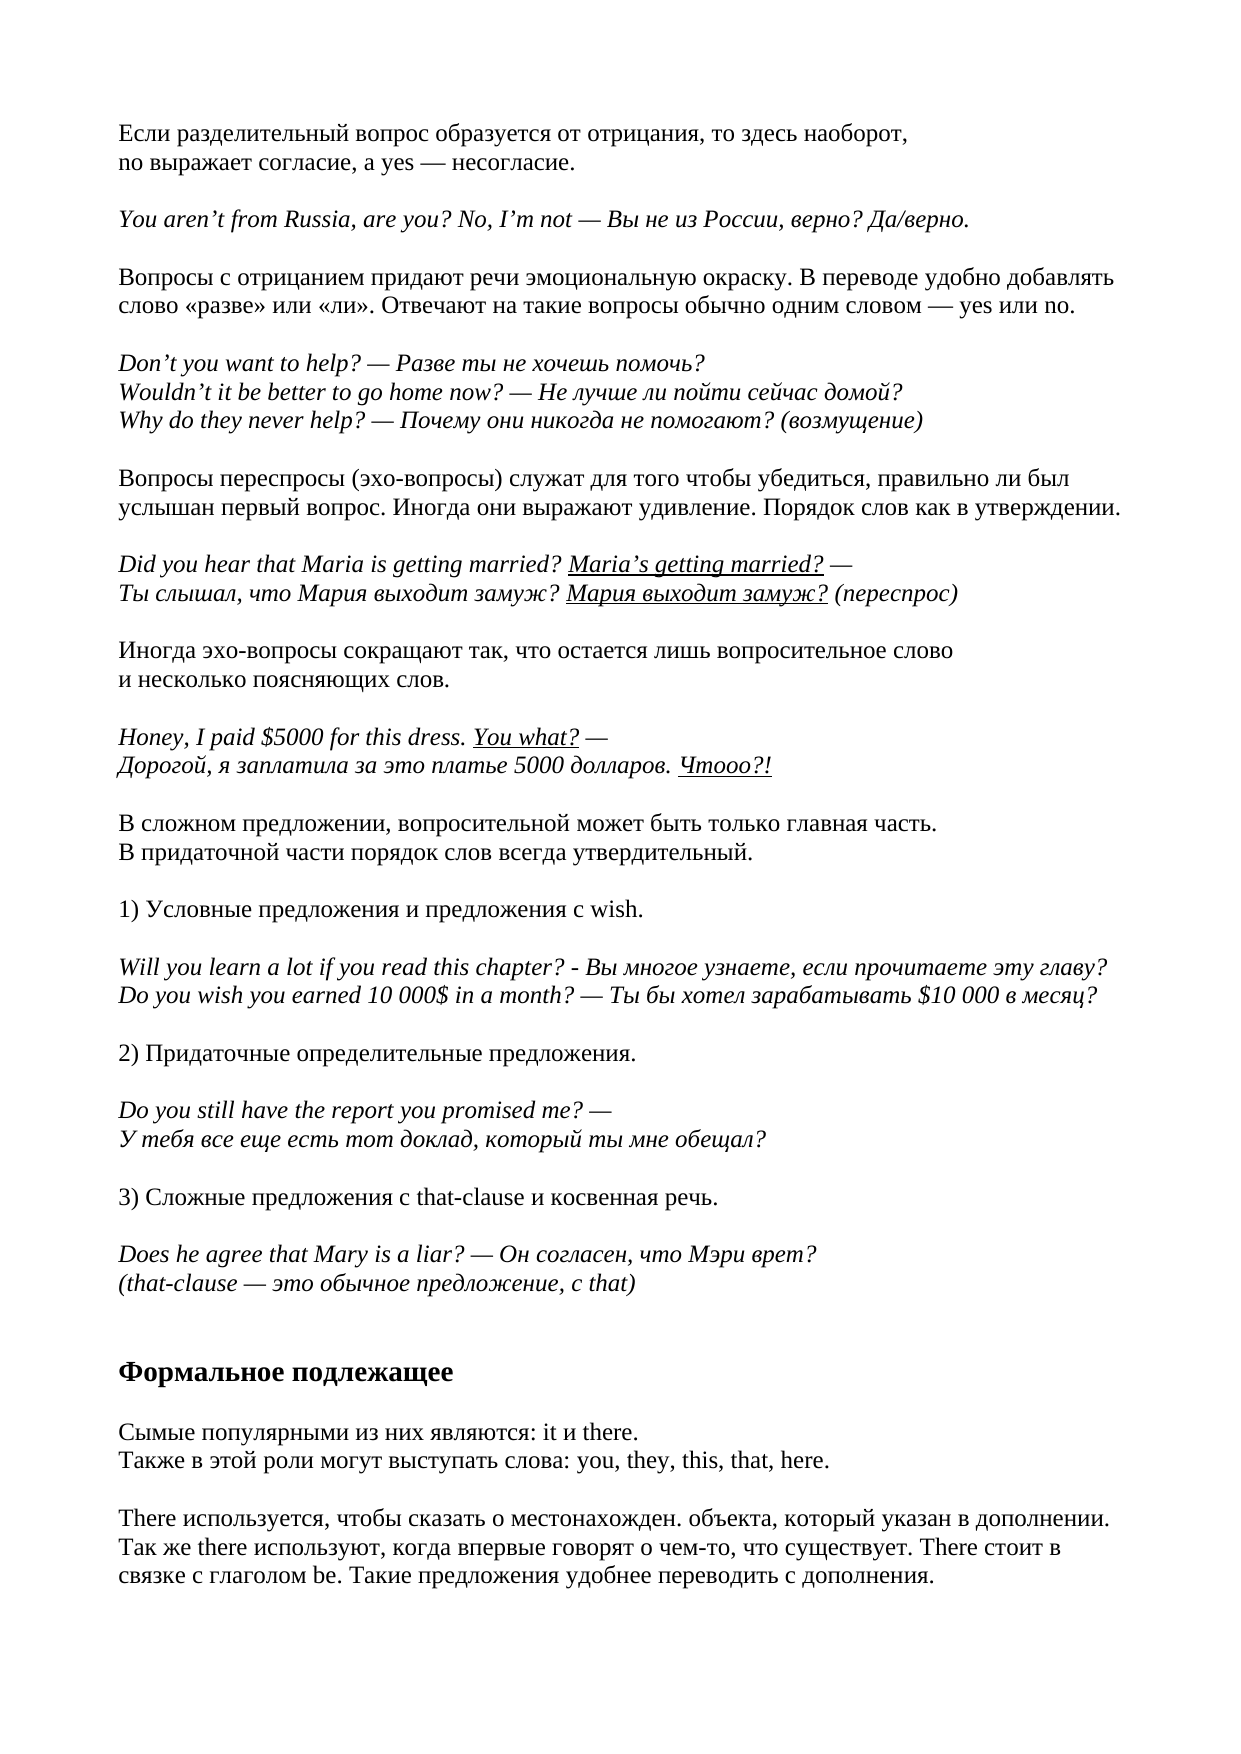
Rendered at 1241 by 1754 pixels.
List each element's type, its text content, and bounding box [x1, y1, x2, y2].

text no выражает согласие, а yes — несогласие. [118, 147, 1122, 176]
text В придаточной части порядок слов всегда утвердительный. [118, 837, 1122, 866]
text Does he agree that Mary is a liar? — Он согласен, что Мэри врет? [118, 1239, 1122, 1268]
text В сложном предложении, вопросительной может быть только главная часть. [118, 808, 1122, 837]
text Формальное подлежащее [118, 1354, 1122, 1388]
text Did you hear that Maria is getting married? Maria’s getting married? — [118, 549, 1122, 578]
text Вопросы переспросы (эхо-вопросы) служат для того чтобы убедиться, правильно ли был услышан первый вопрос. Иногда они выражают удивление. Порядок слов как в утверждении. [118, 463, 1122, 521]
text Дорогой, я заплатила за это платье 5000 долларов. Чтооо?! [118, 751, 1122, 779]
text Сымые популярными из них являются: it и there. [118, 1417, 1122, 1445]
text Do you still have the report you promised me? — [118, 1096, 1122, 1124]
text Также в этой роли могут выступать слова: you, they, this, that, here. [118, 1445, 1122, 1474]
text и несколько поясняющих слов. [118, 664, 1122, 693]
text Will you learn a lot if you read this chapter? - Вы многое узнаете, если прочитаете эту главу? [118, 952, 1122, 981]
text Вопросы с отрицанием придают речи эмоциональную окраску. В переводе удобно добавлять слово «разве» или «ли». Отвечают на такие вопросы обычно одним словом — yes или no. [118, 262, 1122, 319]
text Ты слышал, что Мария выходит замуж? Мария выходит замуж? (переспрос) [118, 578, 1122, 607]
text Don’t you want to help? — Разве ты не хочешь помочь? [118, 348, 1122, 377]
text (that-clause — это обычное предложение, с that) [118, 1268, 1122, 1297]
text Иногда эхо-вопросы сокращают так, что остается лишь вопросительное слово [118, 636, 1122, 664]
text Do you wish you earned 10 000$ in a month? — Ты бы хотел зарабатывать $10 000 в месяц? [118, 981, 1122, 1009]
text Why do they never help? — Почему они никогда не помогают? (возмущение) [118, 406, 1122, 434]
text Если разделительный вопрос образуется от отрицания, то здесь наоборот, [118, 118, 1122, 147]
text There используется, чтобы сказать о местонахожден. объекта, который указан в дополнении. Так же there используют, когда впервые говорят о чем-то, что существует. There стоит в связке с глаголом be. Такие предложения удобнее переводить с дополнения. [118, 1503, 1122, 1589]
text Wouldn’t it be better to go home now? — Не лучше ли пойти сейчас домой? [118, 377, 1122, 406]
text 3) Сложные предложения с that-clause и косвенная речь. [118, 1182, 1122, 1211]
text You aren’t from Russia, are you? No, I’m not — Вы не из России, верно? Да/верно. [118, 204, 1122, 233]
text Honey, I paid $5000 for this dress. You what? — [118, 722, 1122, 751]
text 1) Условные предложения и предложения с wish. [118, 894, 1122, 923]
text 2) Придаточные определительные предложения. [118, 1038, 1122, 1067]
text У тебя все еще есть тот доклад, который ты мне обещал? [118, 1124, 1122, 1153]
